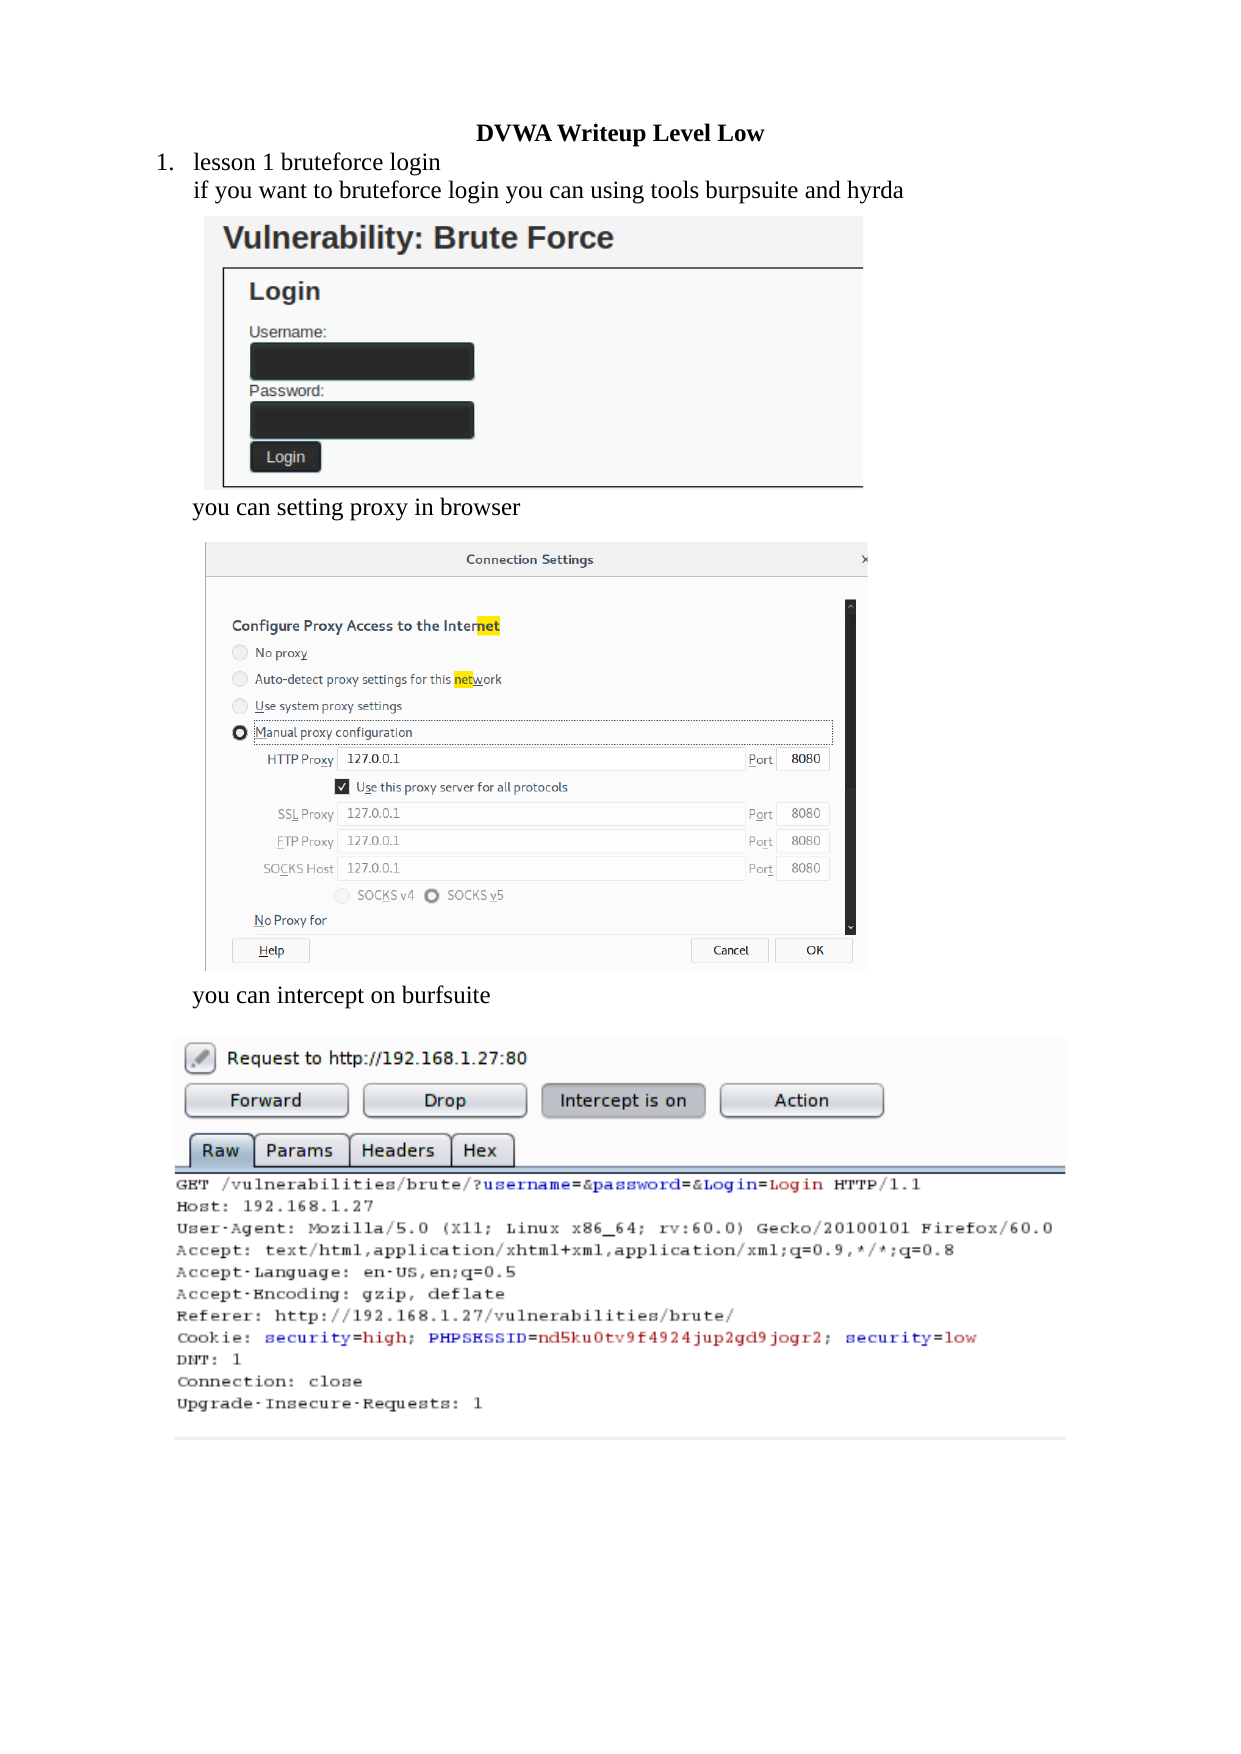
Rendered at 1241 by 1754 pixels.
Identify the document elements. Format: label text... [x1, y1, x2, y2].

list lesson 1 bruteforce login [156, 147, 1122, 176]
text you can setting proxy in browser [118, 492, 1122, 521]
text you can intercept on burfsuite [118, 981, 1122, 1009]
picture [205, 542, 868, 971]
list if you want to bruteforce login you can using tools burpsuite and hyrda [156, 176, 1122, 204]
text DVWA Writeup Level Low [118, 118, 1122, 147]
picture [174, 1038, 1066, 1440]
picture [203, 216, 864, 490]
